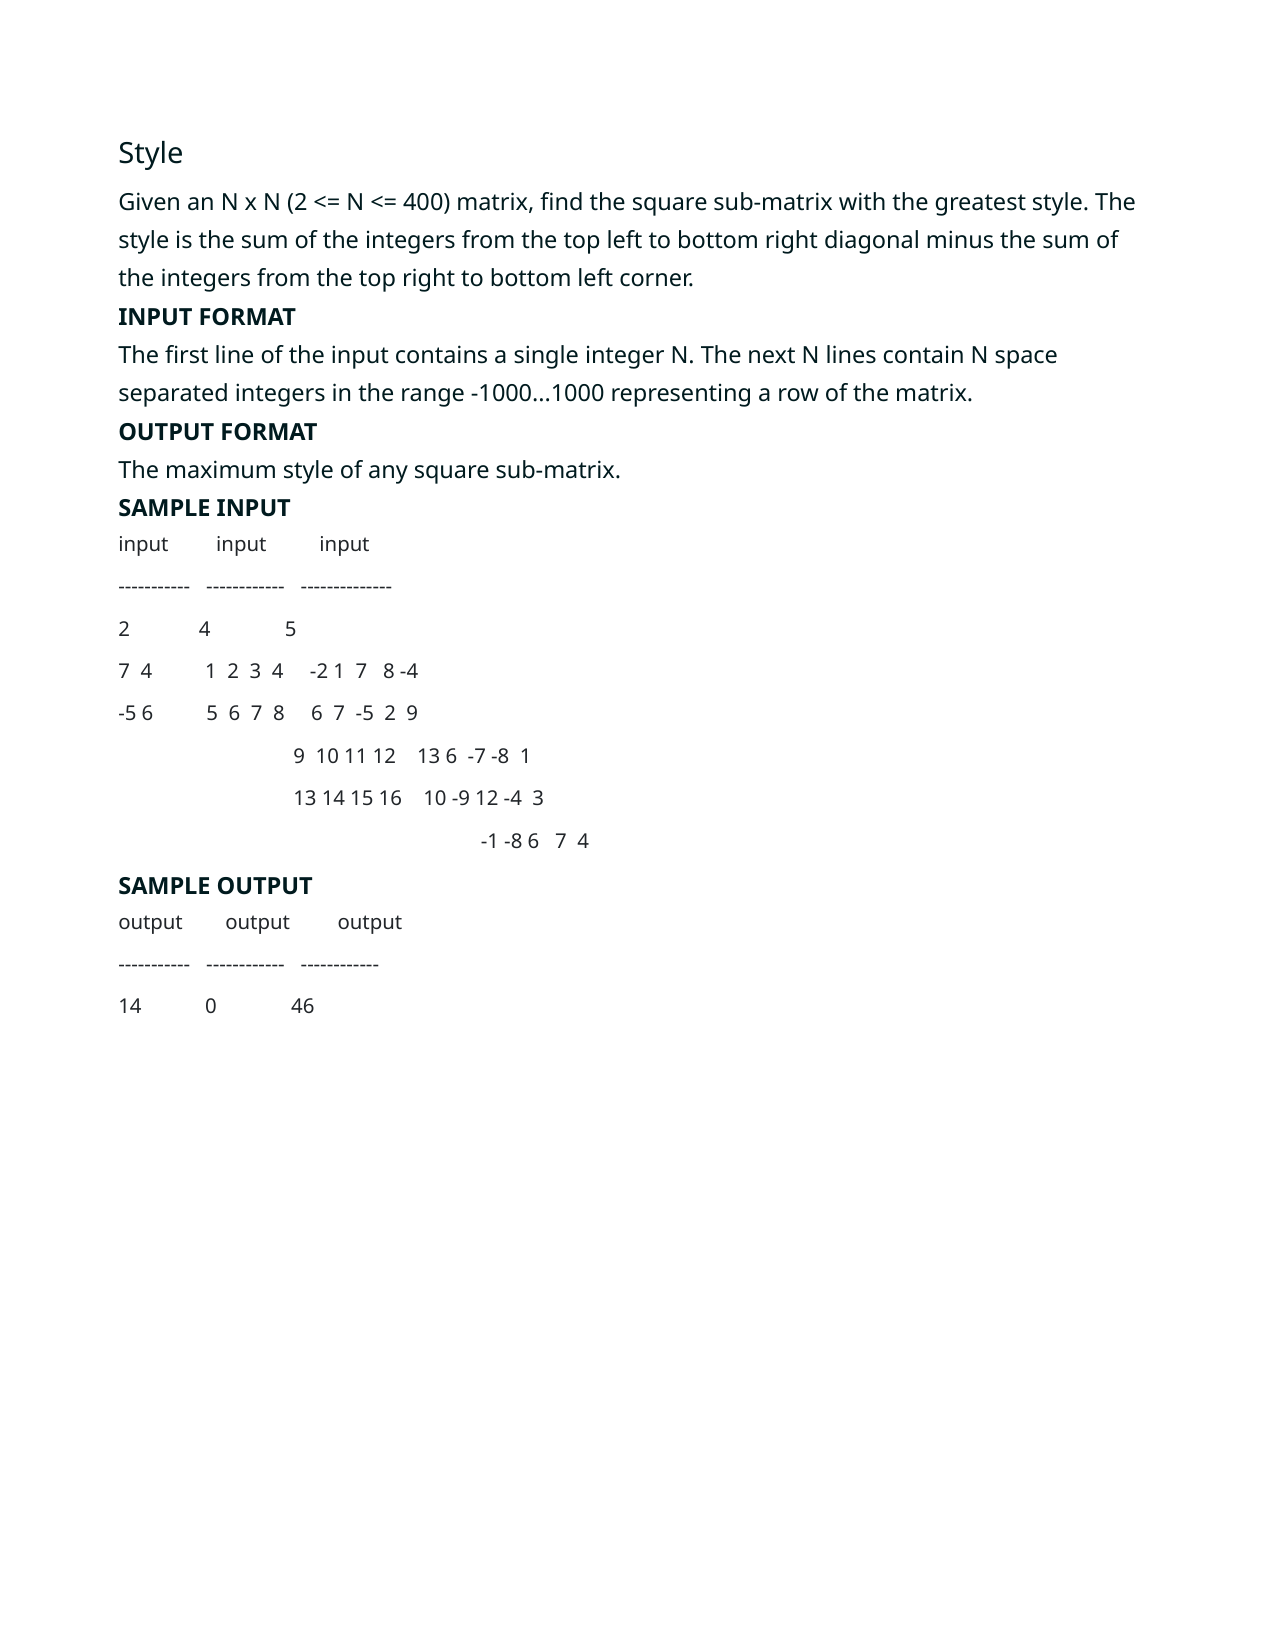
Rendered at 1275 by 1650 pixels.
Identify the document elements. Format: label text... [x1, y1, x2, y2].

text input input input [118, 530, 1157, 558]
text SAMPLE INPUT [118, 492, 1157, 523]
text INPUT FORMAT [118, 300, 1157, 332]
text output output output [118, 907, 1157, 935]
text 2 4 5 [118, 614, 1157, 642]
text ----------- ------------ ------------ [118, 950, 1157, 977]
text ----------- ------------ -------------- [118, 572, 1157, 600]
text Given an N x N (2 <= N <= 400) matrix, find the square sub-matrix with the greatest style. The style is the sum of the integers from the top left to bottom right diagonal minus the sum of the integers from the top right to bottom left corner. [118, 185, 1157, 293]
text -1 -8 6 7 4 [118, 827, 1157, 854]
text 13 14 15 16 10 -9 12 -4 3 [118, 784, 1157, 812]
text 9 10 11 12 13 6 -7 -8 1 [118, 741, 1157, 769]
text OUTPUT FORMAT [118, 415, 1157, 447]
text The maximum style of any square sub-matrix. [118, 453, 1157, 485]
text SAMPLE OUTPUT [118, 869, 1157, 901]
text 14 0 46 [118, 992, 1157, 1020]
text The first line of the input contains a single integer N. The next N lines contain N space separated integers in the range -1000...1000 representing a row of the matrix. [118, 338, 1157, 408]
text 7 4 1 2 3 4 -2 1 7 8 -4 [118, 657, 1157, 684]
text -5 6 5 6 7 8 6 7 -5 2 9 [118, 699, 1157, 727]
subtitle Style [118, 133, 1157, 172]
